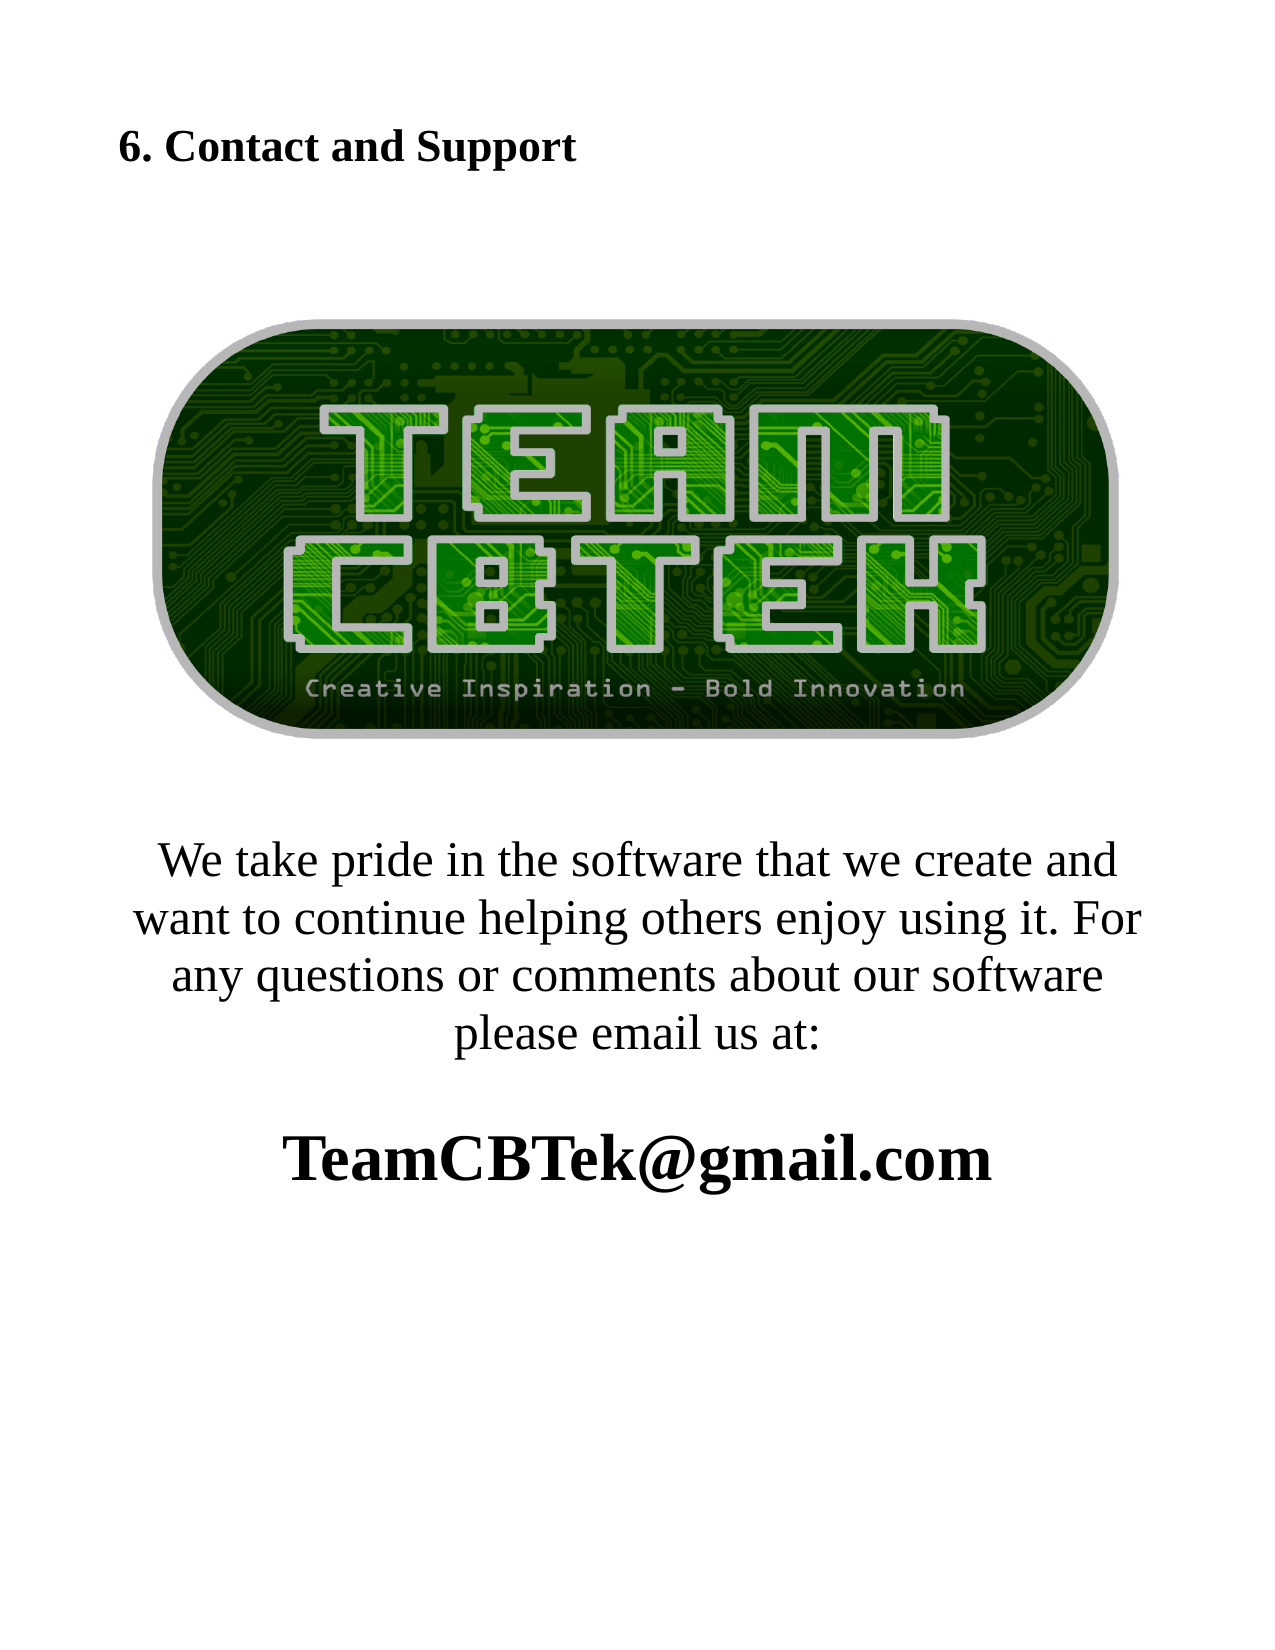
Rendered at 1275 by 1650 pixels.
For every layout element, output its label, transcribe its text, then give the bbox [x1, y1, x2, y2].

text 6. Contact and Support [118, 118, 1157, 171]
text We take pride in the software that we create and want to continue helping others enjoy using it. For any questions or comments about our software please email us at: [118, 830, 1157, 1060]
text TeamCBTek@gmail.com [118, 1118, 1157, 1194]
picture [118, 285, 1157, 773]
